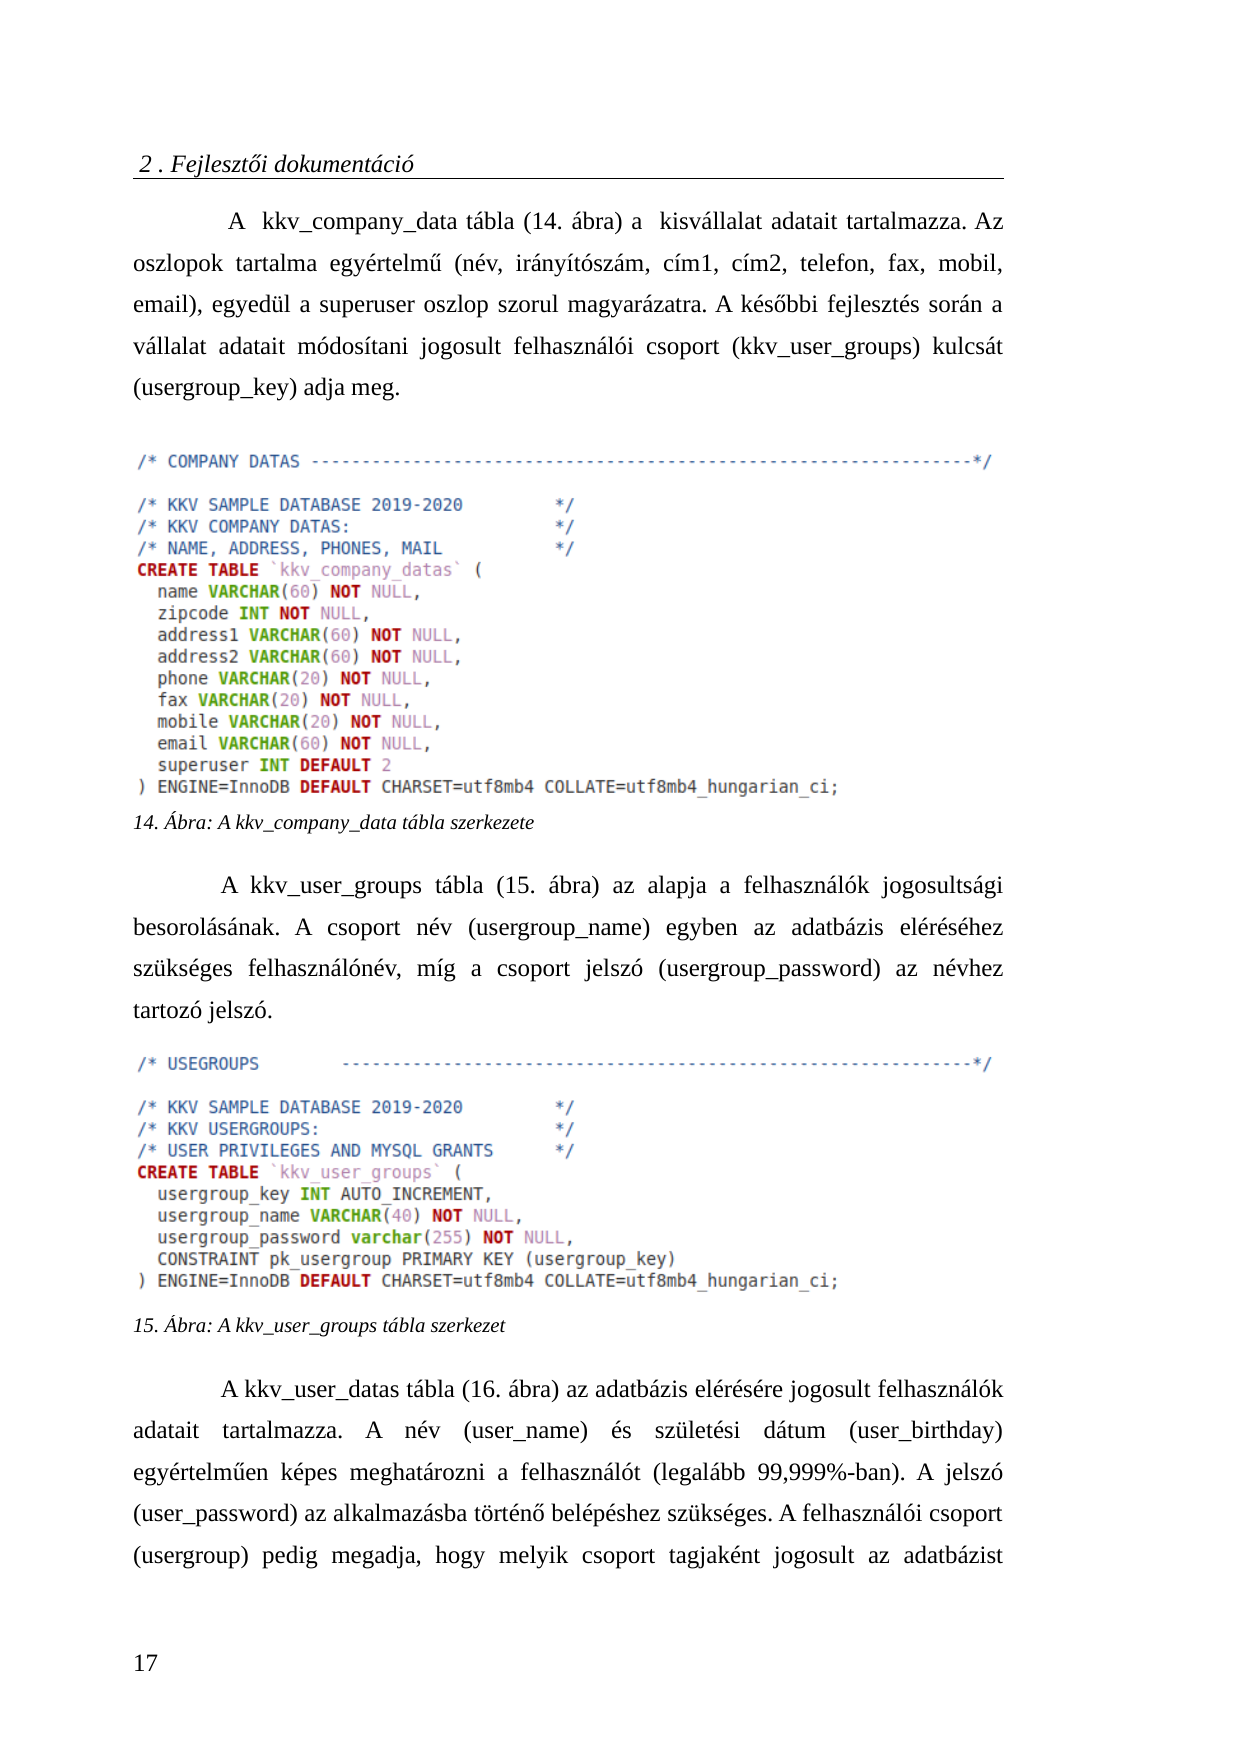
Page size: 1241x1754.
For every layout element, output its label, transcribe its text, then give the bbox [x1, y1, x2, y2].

text A kkv_company_data tábla (14. ábra) a kisvállalat adatait tartalmazza. Az oszlopok tartalma egyértelmű (név, irányítószám, cím1, cím2, telefon, fax, mobil, email), egyedül a superuser oszlop szorul magyarázatra. A későbbi fejlesztés során a vállalat adatait módosítani jogosult felhasználói csoport (kkv_user_groups) kulcsát (usergroup_key) adja meg. [133, 207, 1004, 401]
text A kkv_user_groups tábla (15. ábra) az alapja a felhasználók jogosultsági besorolásának. A csoport név (usergroup_name) egyben az adatbázis eléréséhez szükséges felhasználónév, míg a csoport jelszó (usergroup_password) az névhez tartozó jelszó. [133, 834, 1004, 1023]
picture [132, 1047, 1004, 1315]
text 14. Ábra: A kkv_company_data tábla szerkezete [133, 807, 1004, 834]
text 15. Ábra: A kkv_user_groups tábla szerkezet [133, 1315, 1004, 1337]
text A kkv_user_datas tábla (16. ábra) az adatbázis elérésére jogosult felhasználók adatait tartalmazza. A név (user_name) és születési dátum (user_birthday) egyértelműen képes meghatározni a felhasználót (legalább 99,999%-ban). A jelszó (user_password) az alkalmazásba történő belépéshez szükséges. A felhasználói csoport (usergroup) pedig megadja, hogy melyik csoport tagjaként jogosult az adatbázist [133, 1337, 1004, 1569]
text [133, 423, 1004, 437]
picture [132, 437, 1004, 807]
